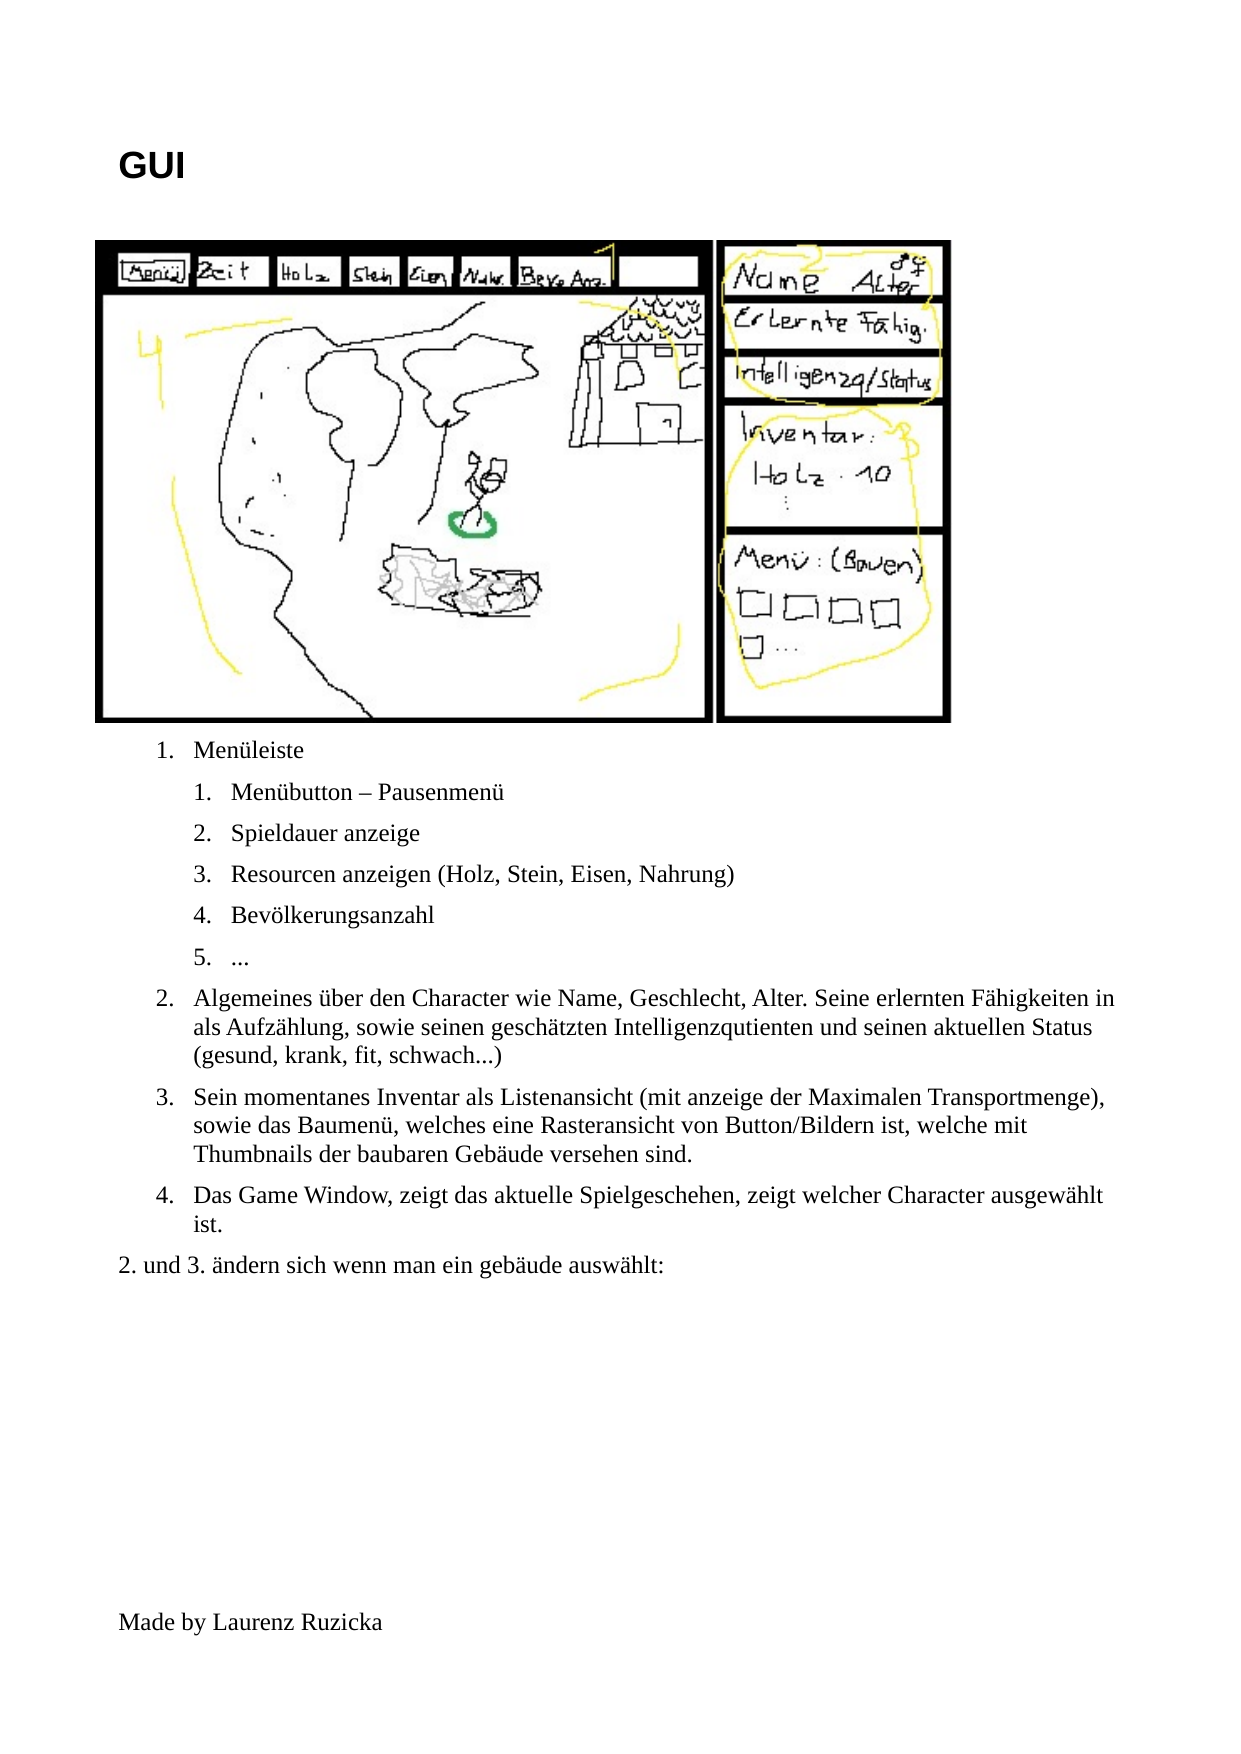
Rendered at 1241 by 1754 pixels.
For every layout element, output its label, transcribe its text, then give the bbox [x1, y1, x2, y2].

list Menübutton – Pausenmenü [193, 777, 1122, 806]
list Spieldauer anzeige [193, 818, 1122, 847]
text 2. und 3. ändern sich wenn man ein gebäude auswählt: [118, 1251, 1122, 1279]
list Algemeines über den Character wie Name, Geschlecht, Alter. Seine erlernten Fähigkeiten in als Aufzählung, sowie seinen geschätzten Intelligenzqutienten und seinen aktuellen Status (gesund, krank, fit, schwach...) [156, 983, 1122, 1069]
picture [95, 240, 953, 723]
list Menüleiste [156, 736, 1122, 764]
list Resourcen anzeigen (Holz, Stein, Eisen, Nahrung) [193, 859, 1122, 888]
list Das Game Window, zeigt das aktuelle Spielgeschehen, zeigt welcher Character ausgewählt ist. [156, 1181, 1122, 1238]
list Sein momentanes Inventar als Listenansicht (mit anzeige der Maximalen Transportmenge), sowie das Baumenü, welches eine Rasteransicht von Button/Bildern ist, welche mit Thumbnails der baubaren Gebäude versehen sind. [156, 1082, 1122, 1168]
list Bevölkerungsanzahl [193, 901, 1122, 929]
subtitle GUI [118, 143, 1122, 187]
list ... [193, 942, 1122, 971]
